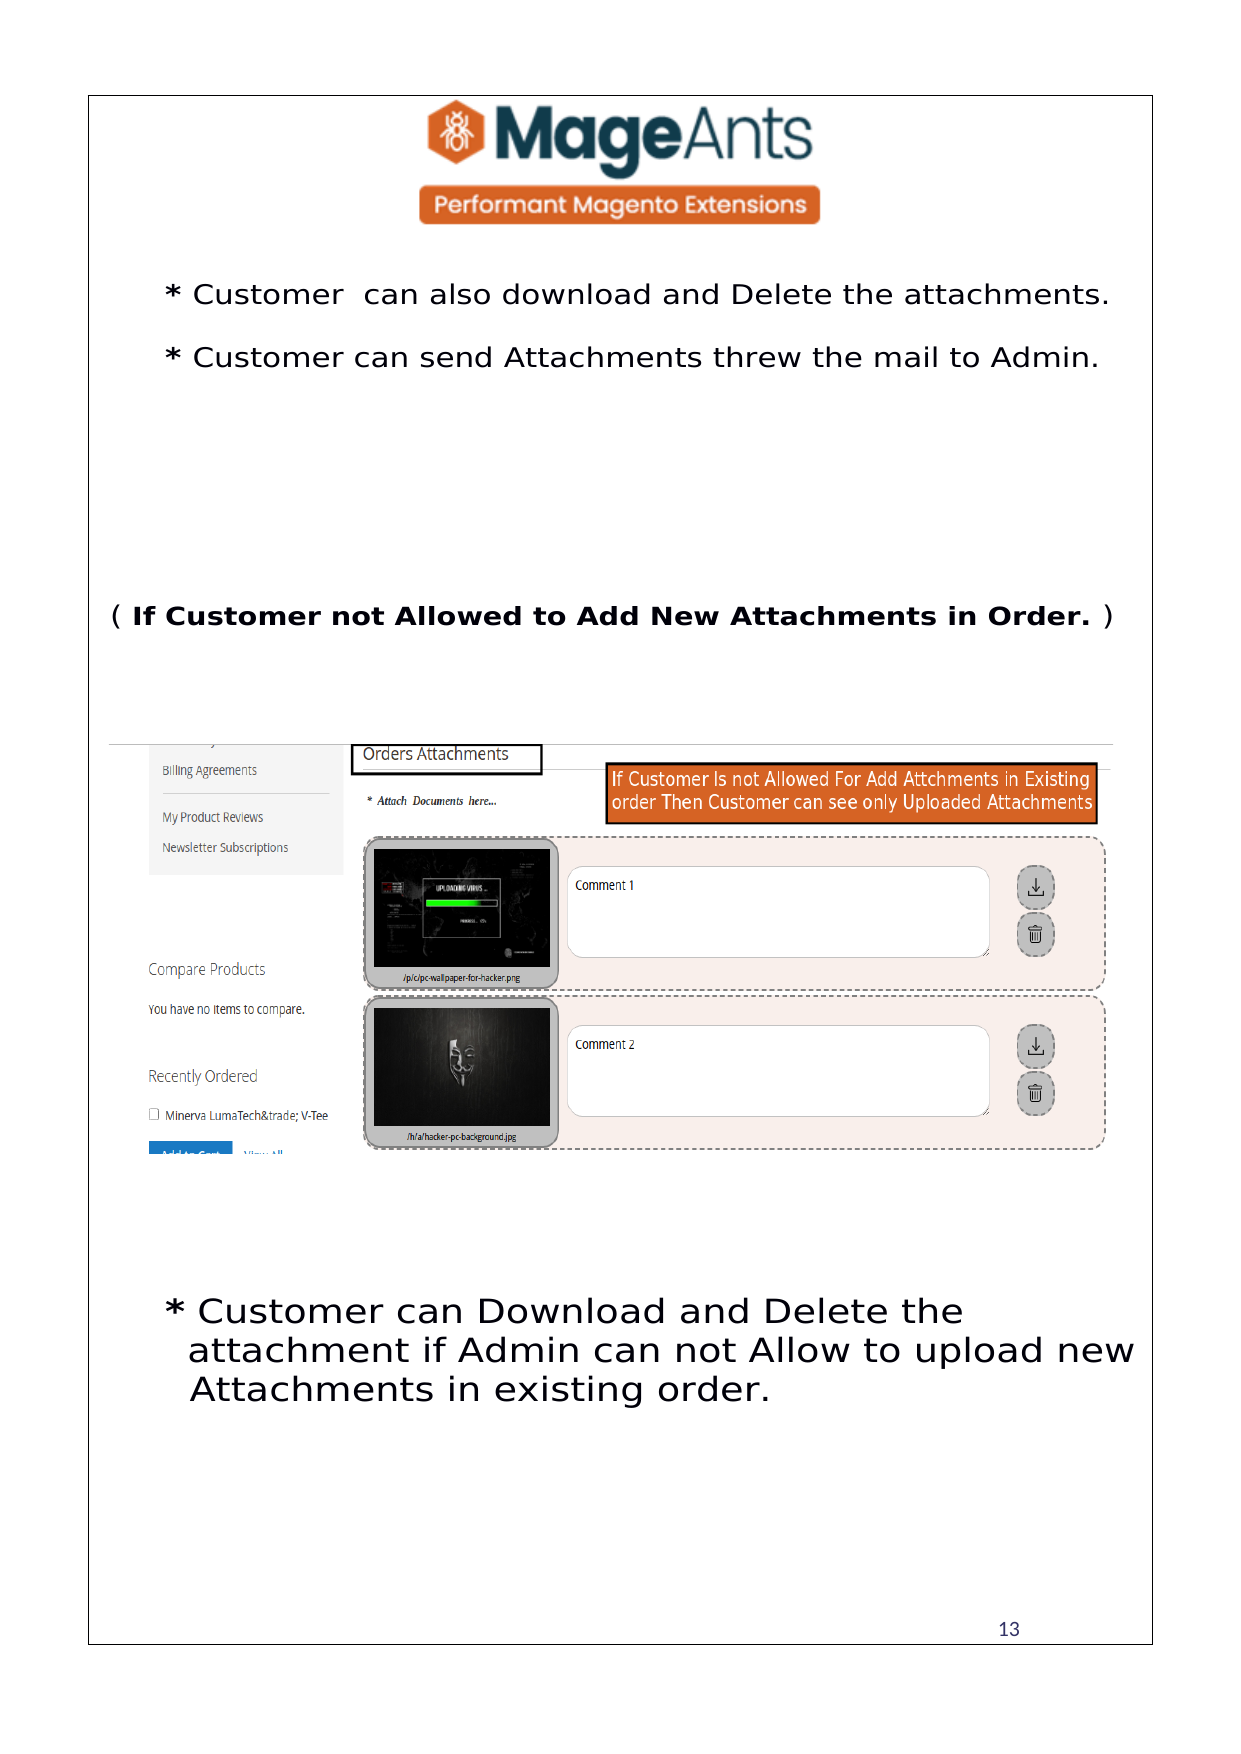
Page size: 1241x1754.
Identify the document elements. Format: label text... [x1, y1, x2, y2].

text * Customer can Download and Delete the [90, 1292, 1150, 1331]
picture [415, 97, 825, 226]
text * Customer can send Attachments threw the mail to Admin. [90, 343, 1144, 374]
text * Customer can also download and Delete the attachments. [90, 280, 1144, 311]
text ( If Customer not Allowed to Add New Attachments in Order. ) [90, 600, 1144, 632]
picture [108, 744, 1114, 1154]
text attachment if Admin can not Allow to upload new Attachments in existing order. [90, 1331, 1150, 1409]
